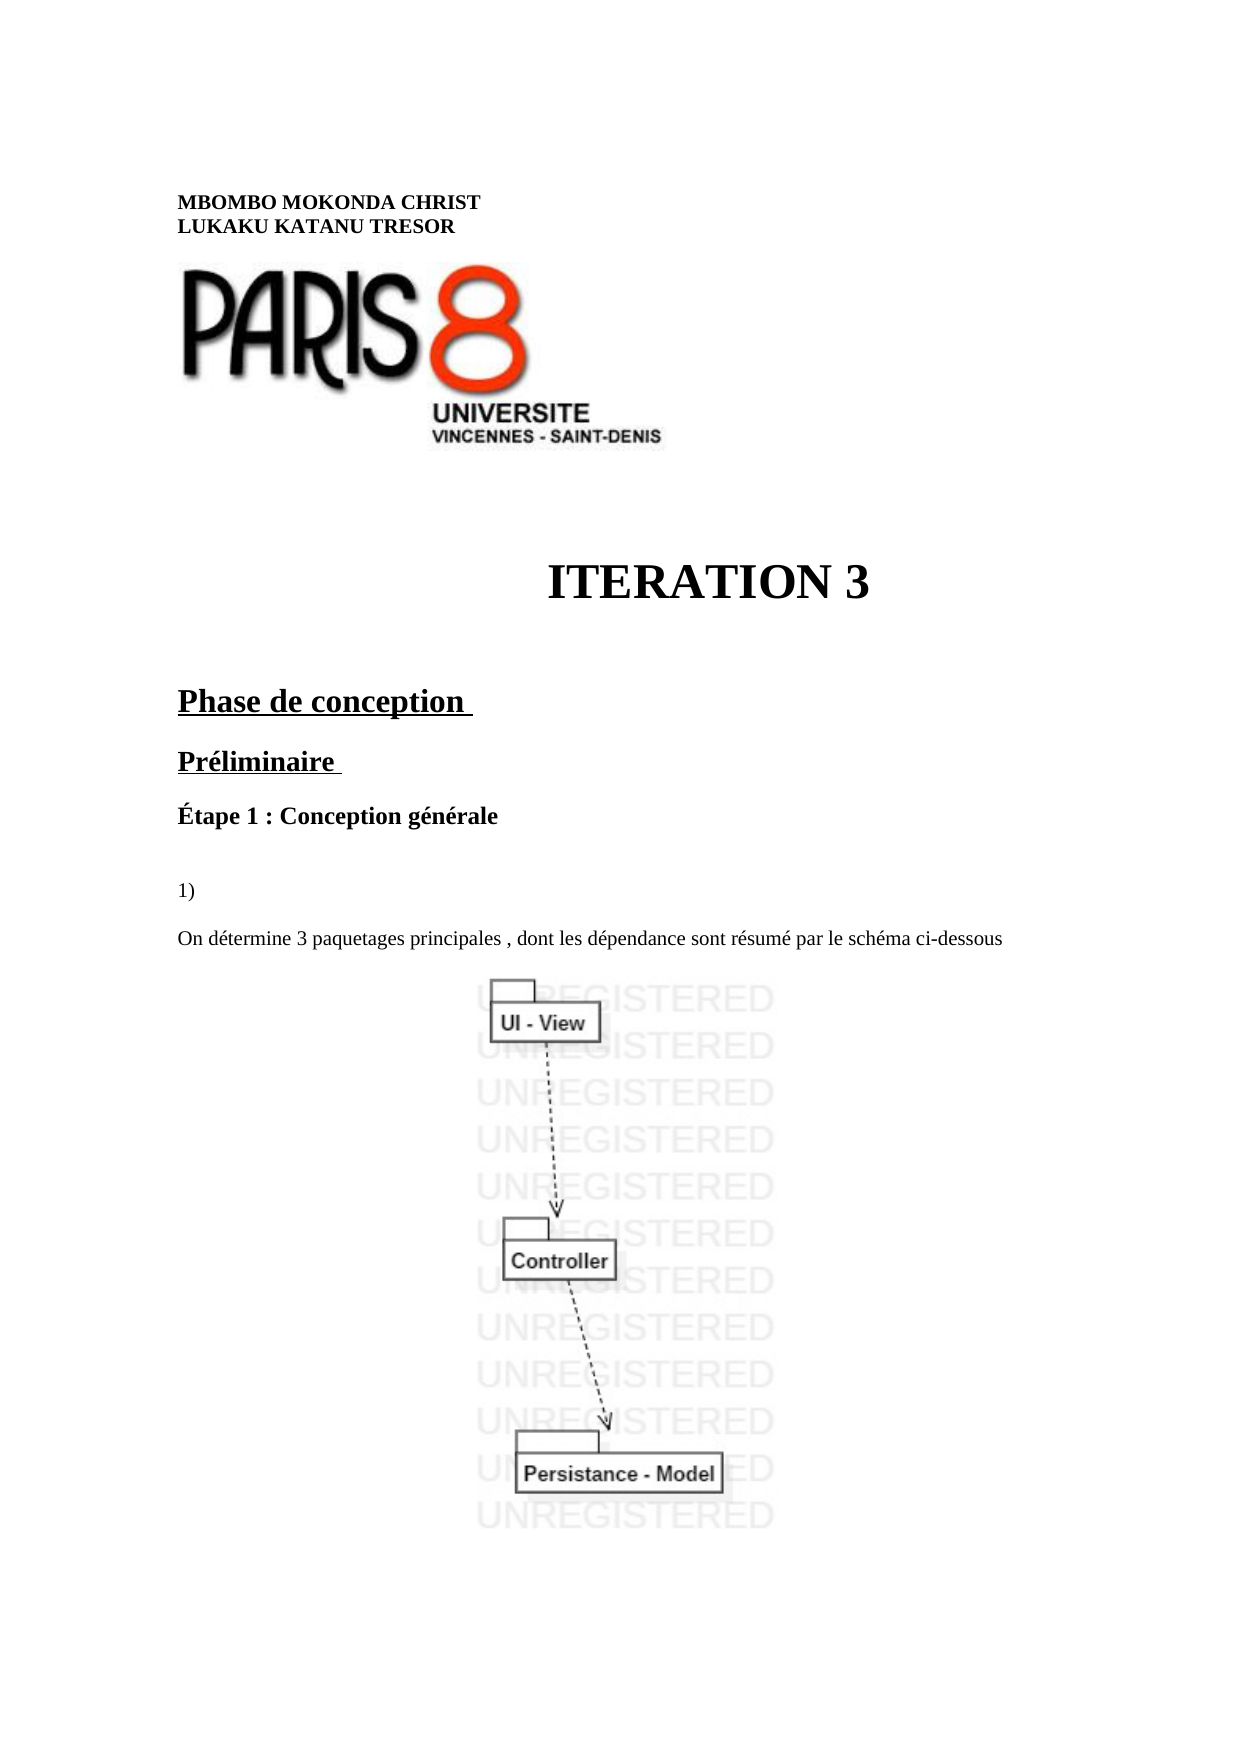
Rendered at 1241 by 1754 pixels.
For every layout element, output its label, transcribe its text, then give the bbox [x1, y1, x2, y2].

text On détermine 3 paquetages principales , dont les dépendance sont résumé par le schéma ci-dessous [177, 926, 1059, 950]
text Préliminaire [177, 744, 1059, 777]
text MBOMBO MOKONDA CHRIST [177, 190, 1059, 214]
text ITERATION 3 [177, 552, 1059, 609]
text 1) [177, 878, 1059, 902]
text LUKAKU KATANU TRESOR [177, 214, 1059, 238]
text Phase de conception [177, 681, 1059, 720]
text Étape 1 : Conception générale [177, 801, 1059, 830]
picture [476, 966, 785, 1555]
picture [177, 262, 679, 451]
